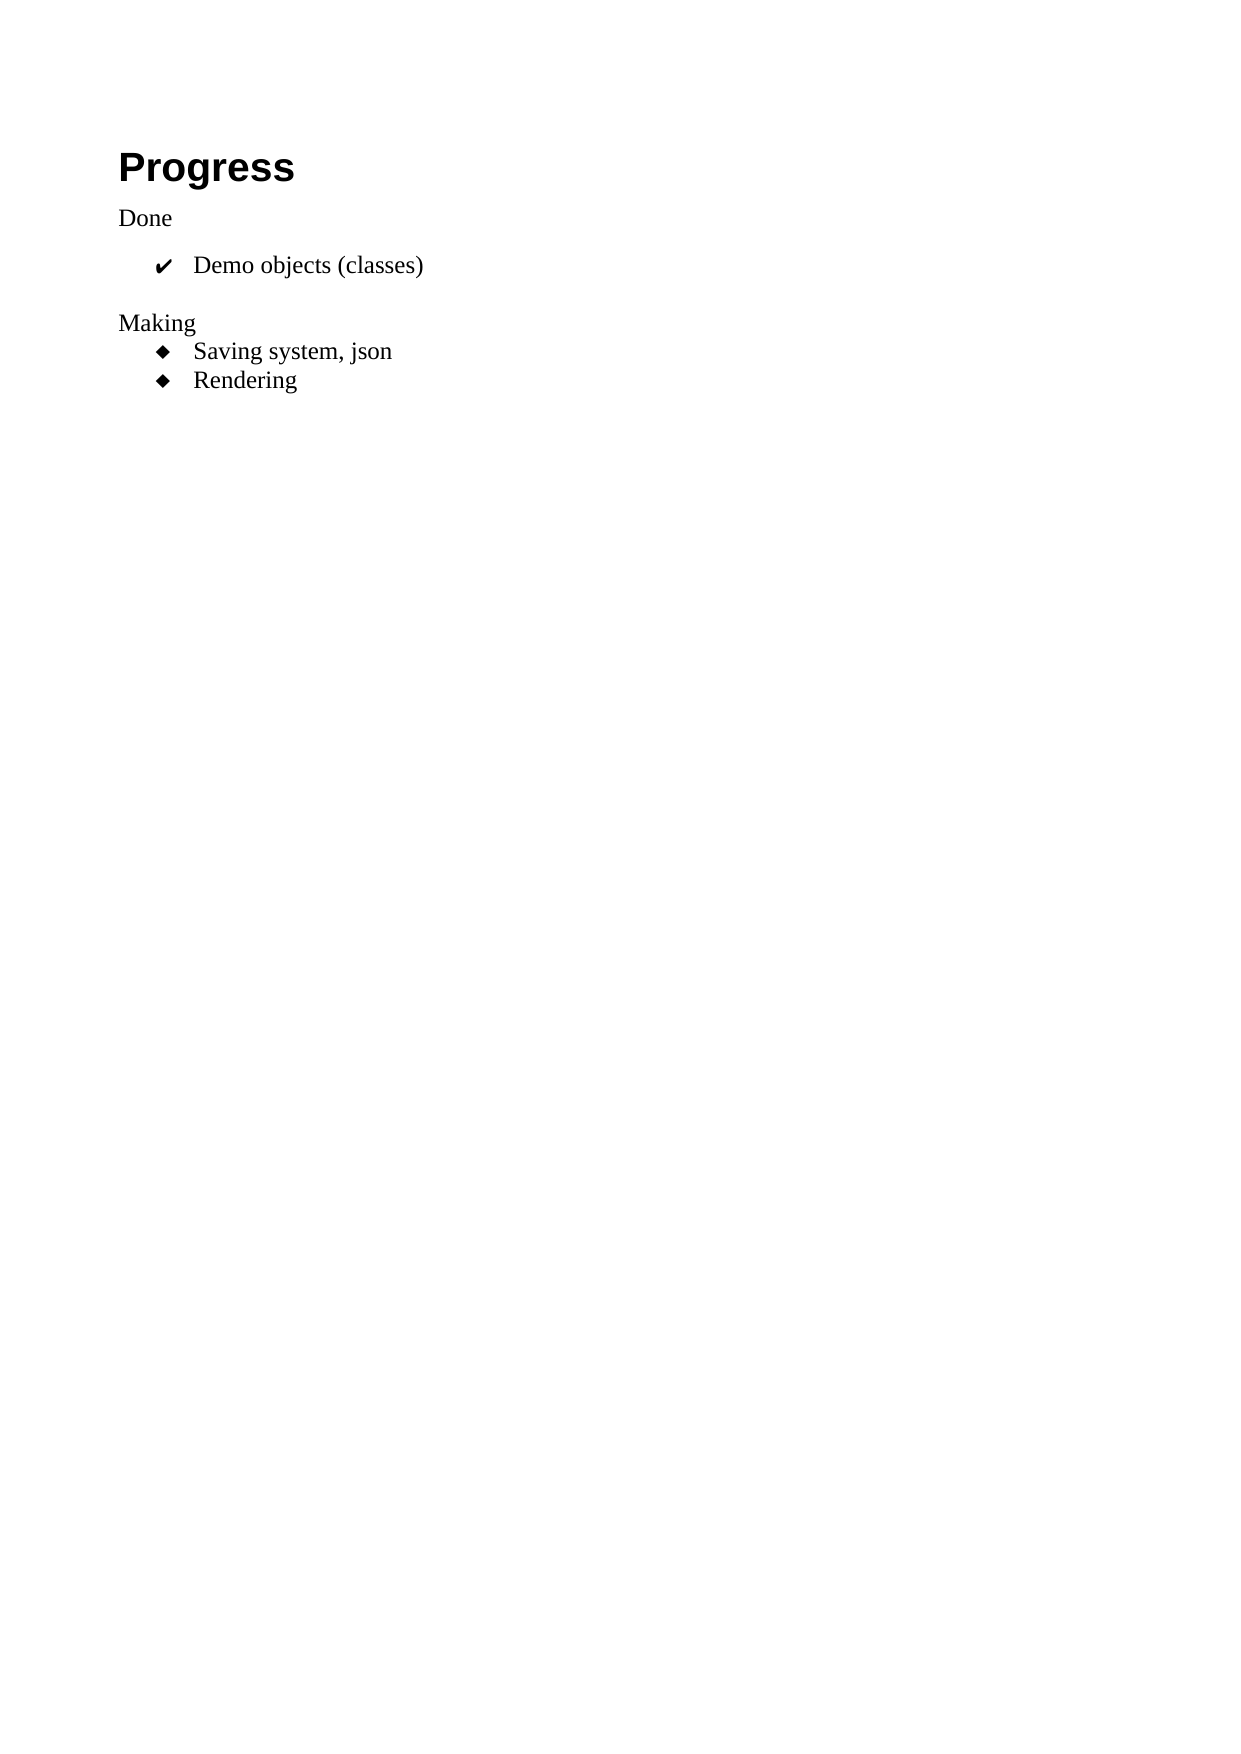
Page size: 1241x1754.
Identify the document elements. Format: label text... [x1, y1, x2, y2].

list Saving system, json [156, 336, 1122, 365]
list Demo objects (classes) [156, 250, 1122, 279]
subtitle Progress [118, 143, 1122, 190]
list Rendering [156, 365, 1122, 394]
text Making [118, 308, 1122, 336]
text Done [118, 203, 1122, 231]
